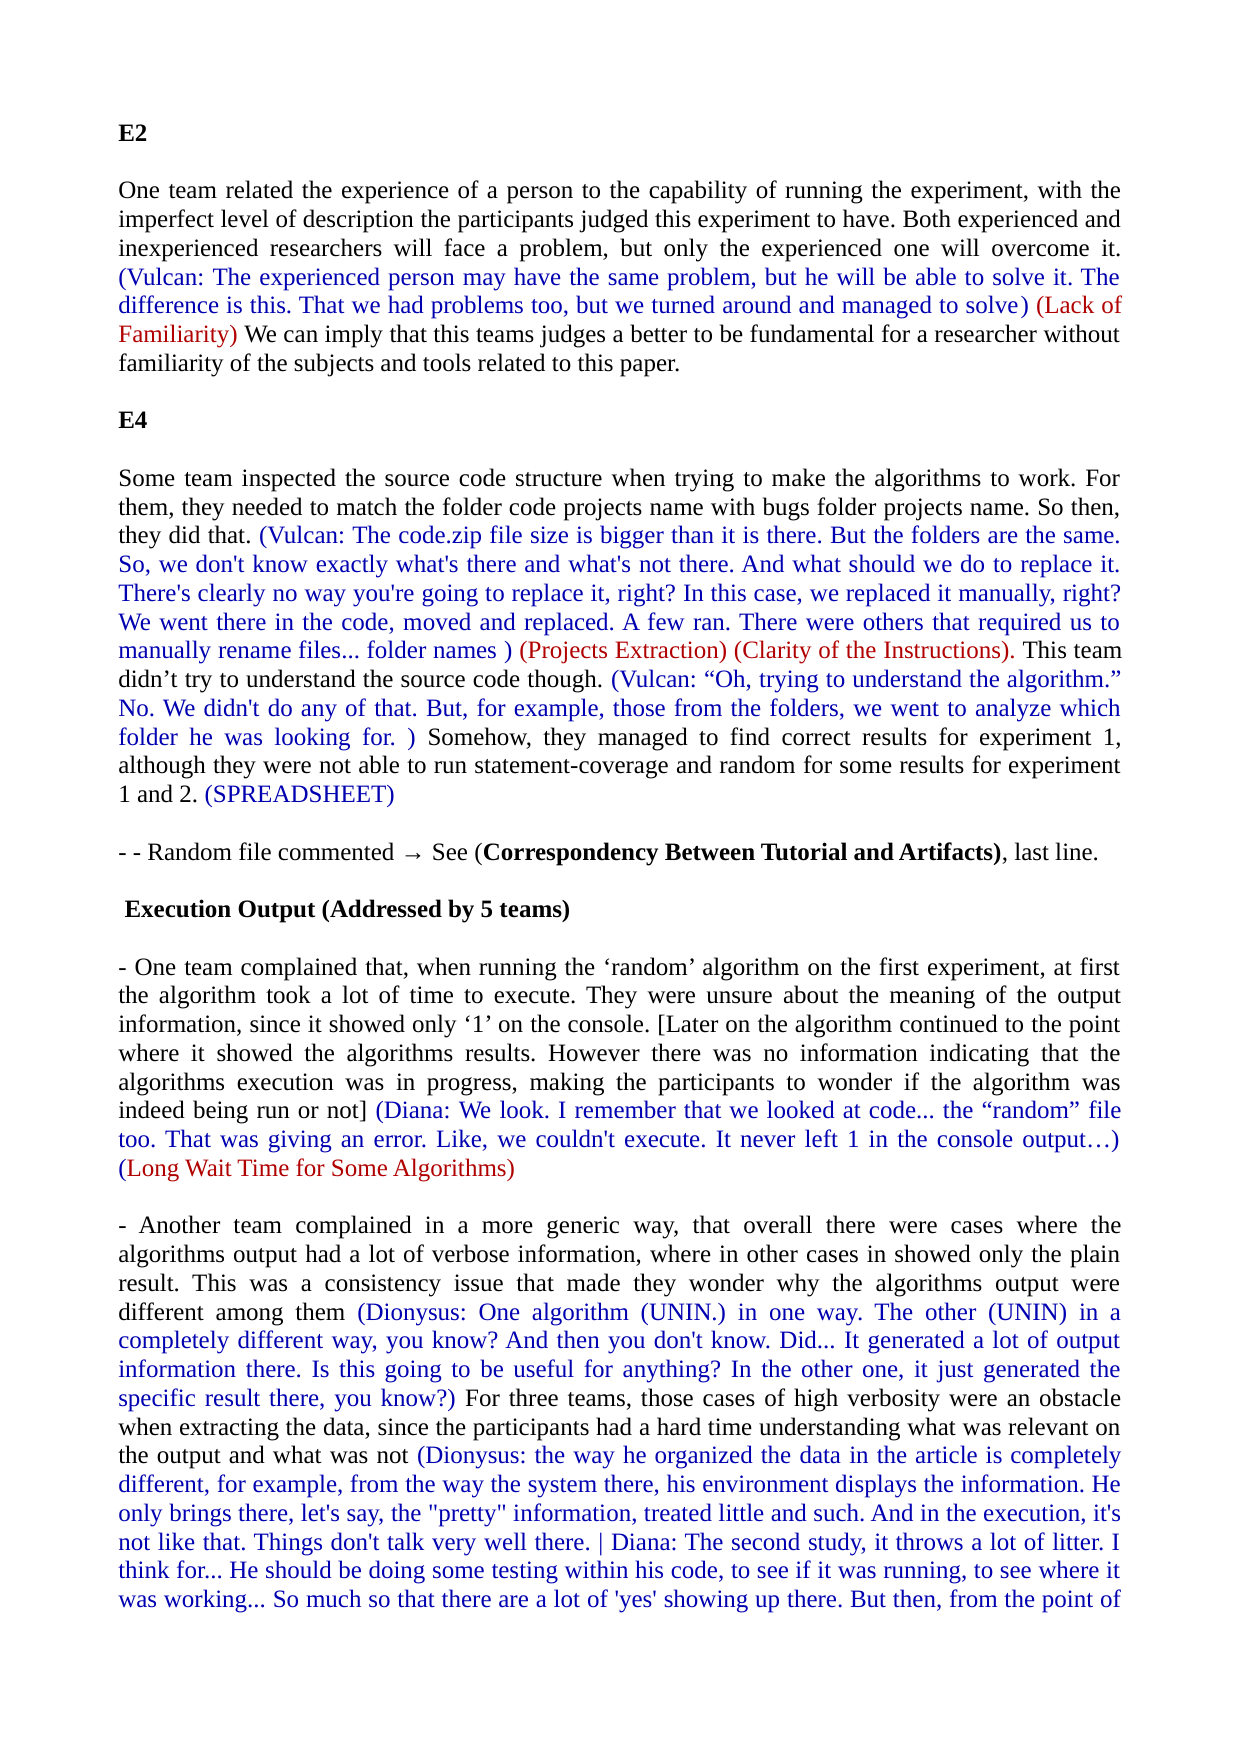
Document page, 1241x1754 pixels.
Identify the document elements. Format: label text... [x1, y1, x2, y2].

text - One team complained that, when running the ‘random’ algorithm on the first experiment, at first the algorithm took a lot of time to execute. They were unsure about the meaning of the output information, since it showed only ‘1’ on the console. [Later on the algorithm continued to the point where it showed the algorithms results. However there was no information indicating that the algorithms execution was in progress, making the participants to wonder if the algorithm was indeed being run or not] (Diana: We look. I remember that we looked at code... the “random” file too. That was giving an error. Like, we couldn't execute. It never left 1 in the console output…) (Long Wait Time for Some Algorithms) [118, 952, 1122, 1182]
text Some team inspected the source code structure when trying to make the algorithms to work. For them, they needed to match the folder code projects name with bugs folder projects name. So then, they did that. (Vulcan: The code.zip file size is bigger than it is there. But the folders are the same. So, we don't know exactly what's there and what's not there. And what should we do to replace it. There's clearly no way you're going to replace it, right? In this case, we replaced it manually, right? We went there in the code, moved and replaced. A few ran. There were others that required us to manually rename files... folder names ) (Projects Extraction) (Clarity of the Instructions). This team didn’t try to understand the source code though. (Vulcan: “Oh, trying to understand the algorithm.” No. We didn't do any of that. But, for example, those from the folders, we went to analyze which folder he was looking for. ) Somehow, they managed to find correct results for experiment 1, although they were not able to run statement-coverage and random for some results for experiment 1 and 2. (SPREADSHEET) [118, 463, 1122, 808]
text E4 [118, 406, 1122, 434]
text Execution Output (Addressed by 5 teams) [118, 894, 1122, 923]
text - Another team complained in a more generic way, that overall there were cases where the algorithms output had a lot of verbose information, where in other cases in showed only the plain result. This was a consistency issue that made they wonder why the algorithms output were different among them (Dionysus: One algorithm (UNIN.) in one way. The other (UNIN) in a completely different way, you know? And then you don't know. Did... It generated a lot of output information there. Is this going to be useful for anything? In the other one, it just generated the specific result there, you know?) For three teams, those cases of high verbosity were an obstacle when extracting the data, since the participants had a hard time understanding what was relevant on the output and what was not (Dionysus: the way he organized the data in the article is completely different, for example, from the way the system there, his environment displays the information. He only brings there, let's say, the "pretty" information, treated little and such. And in the execution, it's not like that. Things don't talk very well there. | Diana: The second study, it throws a lot of litter. I think for... He should be doing some testing within his code, to see if it was running, to see where it was working... So much so that there are a lot of 'yes' showing up there. But then, from the point of [118, 1211, 1122, 1613]
text E2 [118, 118, 1122, 147]
text - - Random file commented → See (Correspondency Between Tutorial and Artifacts), last line. [118, 837, 1122, 866]
text One team related the experience of a person to the capability of running the experiment, with the imperfect level of description the participants judged this experiment to have. Both experienced and inexperienced researchers will face a problem, but only the experienced one will overcome it. (Vulcan: The experienced person may have the same problem, but he will be able to solve it. The difference is this. That we had problems too, but we turned around and managed to solve) (Lack of Familiarity) We can imply that this teams judges a better to be fundamental for a researcher without familiarity of the subjects and tools related to this paper. [118, 176, 1122, 377]
